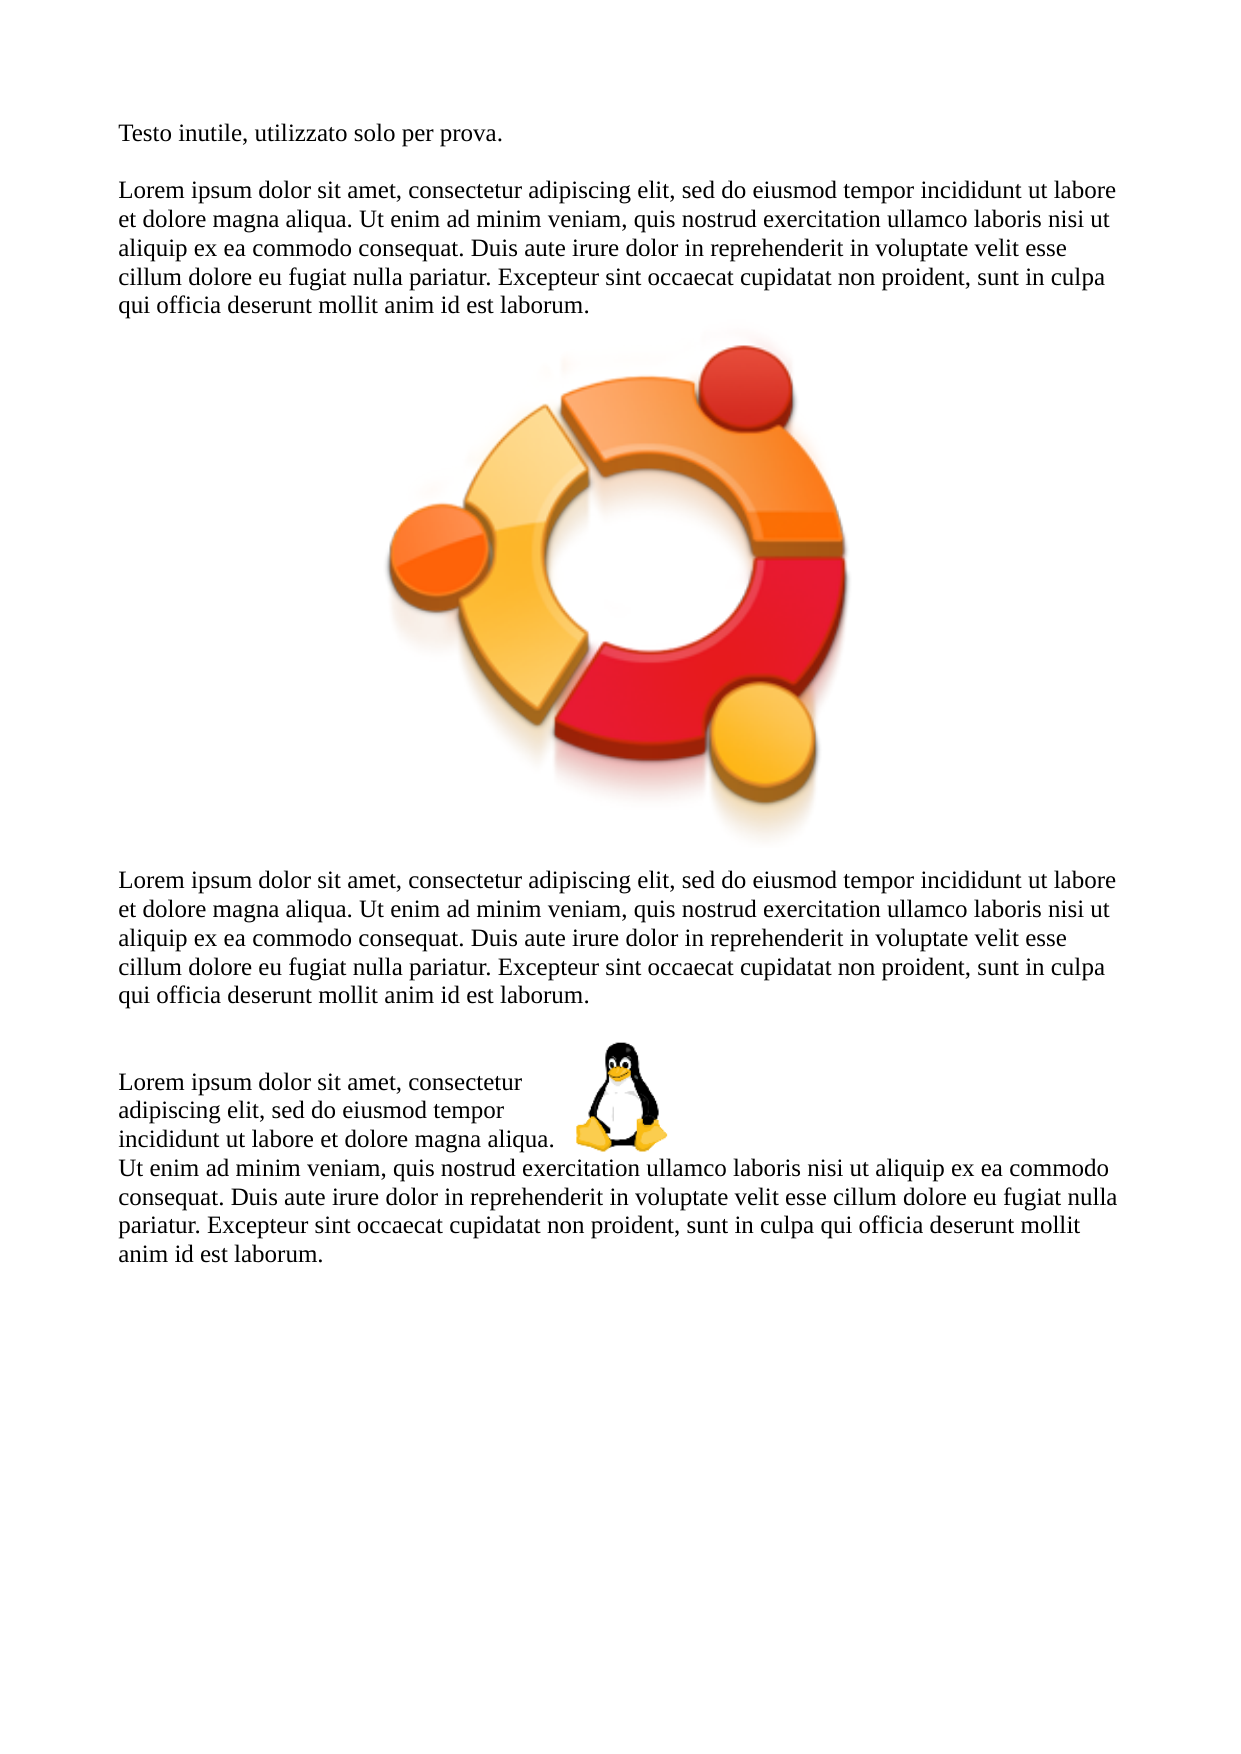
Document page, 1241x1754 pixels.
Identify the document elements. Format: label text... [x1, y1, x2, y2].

text Testo inutile, utilizzato solo per prova. [118, 118, 1122, 147]
picture [562, 1038, 678, 1154]
text Lorem ipsum dolor sit amet, consectetur adipiscing elit, sed do eiusmod tempor incididunt ut labore et dolore magna aliqua. Ut enim ad minim veniam, quis nostrud exercitation ullamco laboris nisi ut aliquip ex ea commodo consequat. Duis aute irure dolor in reprehenderit in voluptate velit esse cillum dolore eu fugiat nulla pariatur. Excepteur sint occaecat cupidatat non proident, sunt in culpa qui officia deserunt mollit anim id est laborum. [118, 176, 1122, 319]
picture [353, 319, 887, 853]
text Lorem ipsum dolor sit amet, consectetur adipiscing elit, sed do eiusmod tempor incididunt ut labore et dolore magna aliqua. Ut enim ad minim veniam, quis nostrud exercitation ullamco laboris nisi ut aliquip ex ea commodo consequat. Duis aute irure dolor in reprehenderit in voluptate velit esse cillum dolore eu fugiat nulla pariatur. Excepteur sint occaecat cupidatat non proident, sunt in culpa qui officia deserunt mollit anim id est laborum. [118, 866, 1122, 1009]
text Lorem ipsum dolor sit amet, consectetur adipiscing elit, sed do eiusmod tempor incididunt ut labore et dolore magna aliqua. Ut enim ad minim veniam, quis nostrud exercitation ullamco laboris nisi ut aliquip ex ea commodo consequat. Duis aute irure dolor in reprehenderit in voluptate velit esse cillum dolore eu fugiat nulla pariatur. Excepteur sint occaecat cupidatat non proident, sunt in culpa qui officia deserunt mollit anim id est laborum. [118, 1067, 1122, 1268]
